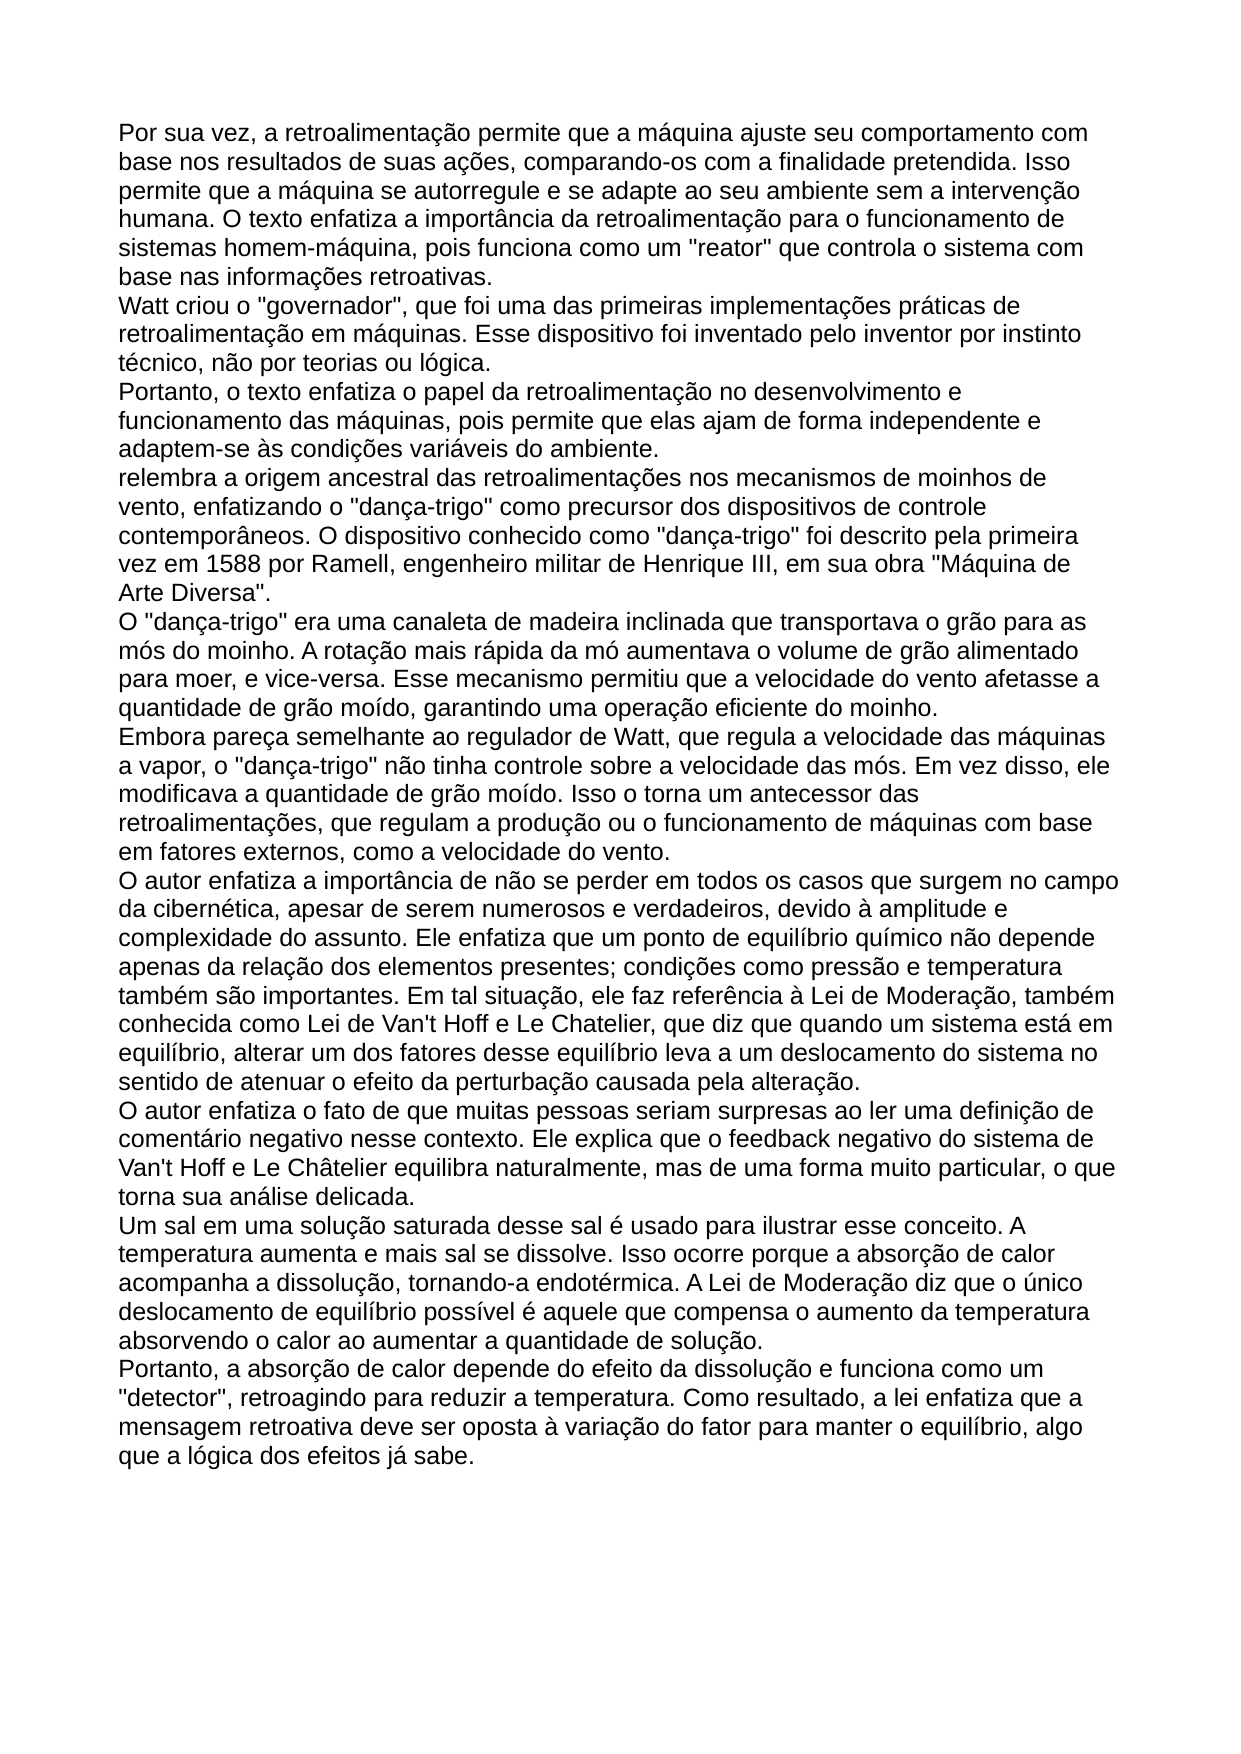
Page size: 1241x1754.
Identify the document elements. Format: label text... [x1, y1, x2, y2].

text Por sua vez, a retroalimentação permite que a máquina ajuste seu comportamento com base nos resultados de suas ações, comparando-os com a finalidade pretendida. Isso permite que a máquina se autorregule e se adapte ao seu ambiente sem a intervenção humana. O texto enfatiza a importância da retroalimentação para o funcionamento de sistemas homem-máquina, pois funciona como um "reator" que controla o sistema com base nas informações retroativas. Watt criou o "governador", que foi uma das primeiras implementações práticas de retroalimentação em máquinas. Esse dispositivo foi inventado pelo inventor por instinto técnico, não por teorias ou lógica. Portanto, o texto enfatiza o papel da retroalimentação no desenvolvimento e funcionamento das máquinas, pois permite que elas ajam de forma independente e adaptem-se às condições variáveis do ambiente. relembra a origem ancestral das retroalimentações nos mecanismos de moinhos de vento, enfatizando o "dança-trigo" como precursor dos dispositivos de controle contemporâneos. O dispositivo conhecido como "dança-trigo" foi descrito pela primeira vez em 1588 por Ramell, engenheiro militar de Henrique III, em sua obra "Máquina de Arte Diversa". O "dança-trigo" era uma canaleta de madeira inclinada que transportava o grão para as mós do moinho. A rotação mais rápida da mó aumentava o volume de grão alimentado para moer, e vice-versa. Esse mecanismo permitiu que a velocidade do vento afetasse a quantidade de grão moído, garantindo uma operação eficiente do moinho. Embora pareça semelhante ao regulador de Watt, que regula a velocidade das máquinas a vapor, o "dança-trigo" não tinha controle sobre a velocidade das mós. Em vez disso, ele modificava a quantidade de grão moído. Isso o torna um antecessor das retroalimentações, que regulam a produção ou o funcionamento de máquinas com base em fatores externos, como a velocidade do vento. O autor enfatiza a importância de não se perder em todos os casos que surgem no campo da cibernética, apesar de serem numerosos e verdadeiros, devido à amplitude e complexidade do assunto. Ele enfatiza que um ponto de equilíbrio químico não depende apenas da relação dos elementos presentes; condições como pressão e temperatura também são importantes. Em tal situação, ele faz referência à Lei de Moderação, também conhecida como Lei de Van't Hoff e Le Chatelier, que diz que quando um sistema está em equilíbrio, alterar um dos fatores desse equilíbrio leva a um deslocamento do sistema no sentido de atenuar o efeito da perturbação causada pela alteração. O autor enfatiza o fato de que muitas pessoas seriam surpresas ao ler uma definição de comentário negativo nesse contexto. Ele explica que o feedback negativo do sistema de Van't Hoff e Le Châtelier equilibra naturalmente, mas de uma forma muito particular, o que torna sua análise delicada. Um sal em uma solução saturada desse sal é usado para ilustrar esse conceito. A temperatura aumenta e mais sal se dissolve. Isso ocorre porque a absorção de calor acompanha a dissolução, tornando-a endotérmica. A Lei de Moderação diz que o único deslocamento de equilíbrio possível é aquele que compensa o aumento da temperatura absorvendo o calor ao aumentar a quantidade de solução. Portanto, a absorção de calor depende do efeito da dissolução e funciona como um "detector", retroagindo para reduzir a temperatura. Como resultado, a lei enfatiza que a mensagem retroativa deve ser oposta à variação do fator para manter o equilíbrio, algo que a lógica dos efeitos já sabe. [118, 118, 1122, 1527]
